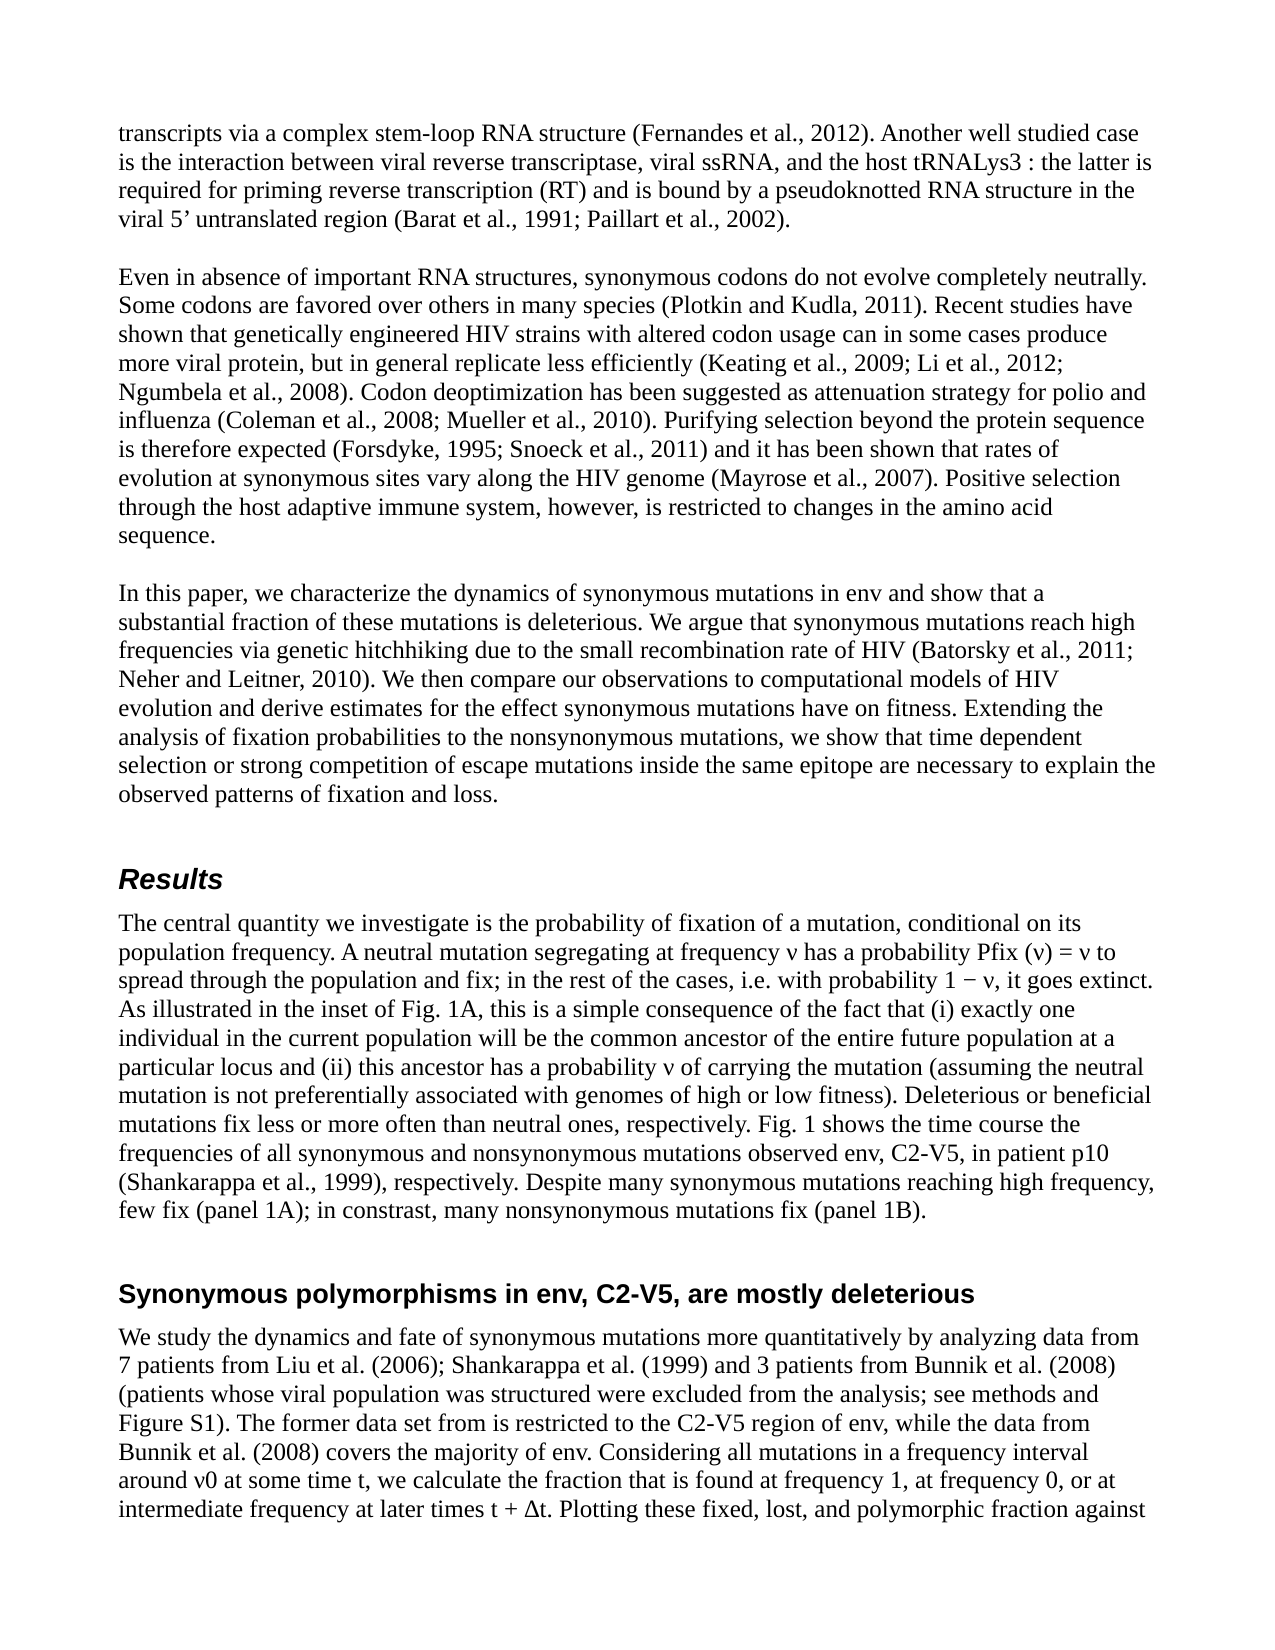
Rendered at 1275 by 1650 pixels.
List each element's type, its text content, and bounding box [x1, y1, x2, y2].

subtitle Synonymous polymorphisms in env, C2-V5, are mostly deleterious [118, 1278, 1157, 1309]
text transcripts via a complex stem-loop RNA structure (Fernandes et al., 2012). Another well studied case is the interaction between viral reverse transcriptase, viral ssRNA, and the host tRNALys3 : the latter is required for priming reverse transcription (RT) and is bound by a pseudoknotted RNA structure in the viral 5’ untranslated region (Barat et al., 1991; Paillart et al., 2002). [118, 118, 1157, 233]
text Even in absence of important RNA structures, synonymous codons do not evolve completely neutrally. Some codons are favored over others in many species (Plotkin and Kudla, 2011). Recent studies have shown that genetically engineered HIV strains with altered codon usage can in some cases produce more viral protein, but in general replicate less efficiently (Keating et al., 2009; Li et al., 2012; Ngumbela et al., 2008). Codon deoptimization has been suggested as attenuation strategy for polio and influenza (Coleman et al., 2008; Mueller et al., 2010). Purifying selection beyond the protein sequence is therefore expected (Forsdyke, 1995; Snoeck et al., 2011) and it has been shown that rates of evolution at synonymous sites vary along the HIV genome (Mayrose et al., 2007). Positive selection through the host adaptive immune system, however, is restricted to changes in the amino acid sequence. [118, 262, 1157, 549]
text The central quantity we investigate is the probability of fixation of a mutation, conditional on its population frequency. A neutral mutation segregating at frequency ν has a probability Pfix (ν) = ν to spread through the population and fix; in the rest of the cases, i.e. with probability 1 − ν, it goes extinct. As illustrated in the inset of Fig. 1A, this is a simple consequence of the fact that (i) exactly one individual in the current population will be the common ancestor of the entire future population at a particular locus and (ii) this ancestor has a probability ν of carrying the mutation (assuming the neutral mutation is not preferentially associated with genomes of high or low fitness). Deleterious or beneficial mutations fix less or more often than neutral ones, respectively. Fig. 1 shows the time course the frequencies of all synonymous and nonsynonymous mutations observed env, C2-V5, in patient p10 (Shankarappa et al., 1999), respectively. Despite many synonymous mutations reaching high frequency, few fix (panel 1A); in constrast, many nonsynonymous mutations fix (panel 1B). [118, 908, 1157, 1224]
subtitle Results [118, 862, 1157, 895]
text In this paper, we characterize the dynamics of synonymous mutations in env and show that a substantial fraction of these mutations is deleterious. We argue that synonymous mutations reach high frequencies via genetic hitchhiking due to the small recombination rate of HIV (Batorsky et al., 2011; Neher and Leitner, 2010). We then compare our observations to computational models of HIV evolution and derive estimates for the effect synonymous mutations have on fitness. Extending the analysis of fixation probabilities to the nonsynonymous mutations, we show that time dependent selection or strong competition of escape mutations inside the same epitope are necessary to explain the observed patterns of fixation and loss. [118, 578, 1157, 808]
text We study the dynamics and fate of synonymous mutations more quantitatively by analyzing data from 7 patients from Liu et al. (2006); Shankarappa et al. (1999) and 3 patients from Bunnik et al. (2008) (patients whose viral population was structured were excluded from the analysis; see methods and Figure S1). The former data set from is restricted to the C2-V5 region of env, while the data from Bunnik et al. (2008) covers the majority of env. Considering all mutations in a frequency interval around ν0 at some time t, we calculate the fraction that is found at frequency 1, at frequency 0, or at intermediate frequency at later times t + ∆t. Plotting these fixed, lost, and polymorphic fraction against [118, 1322, 1157, 1523]
